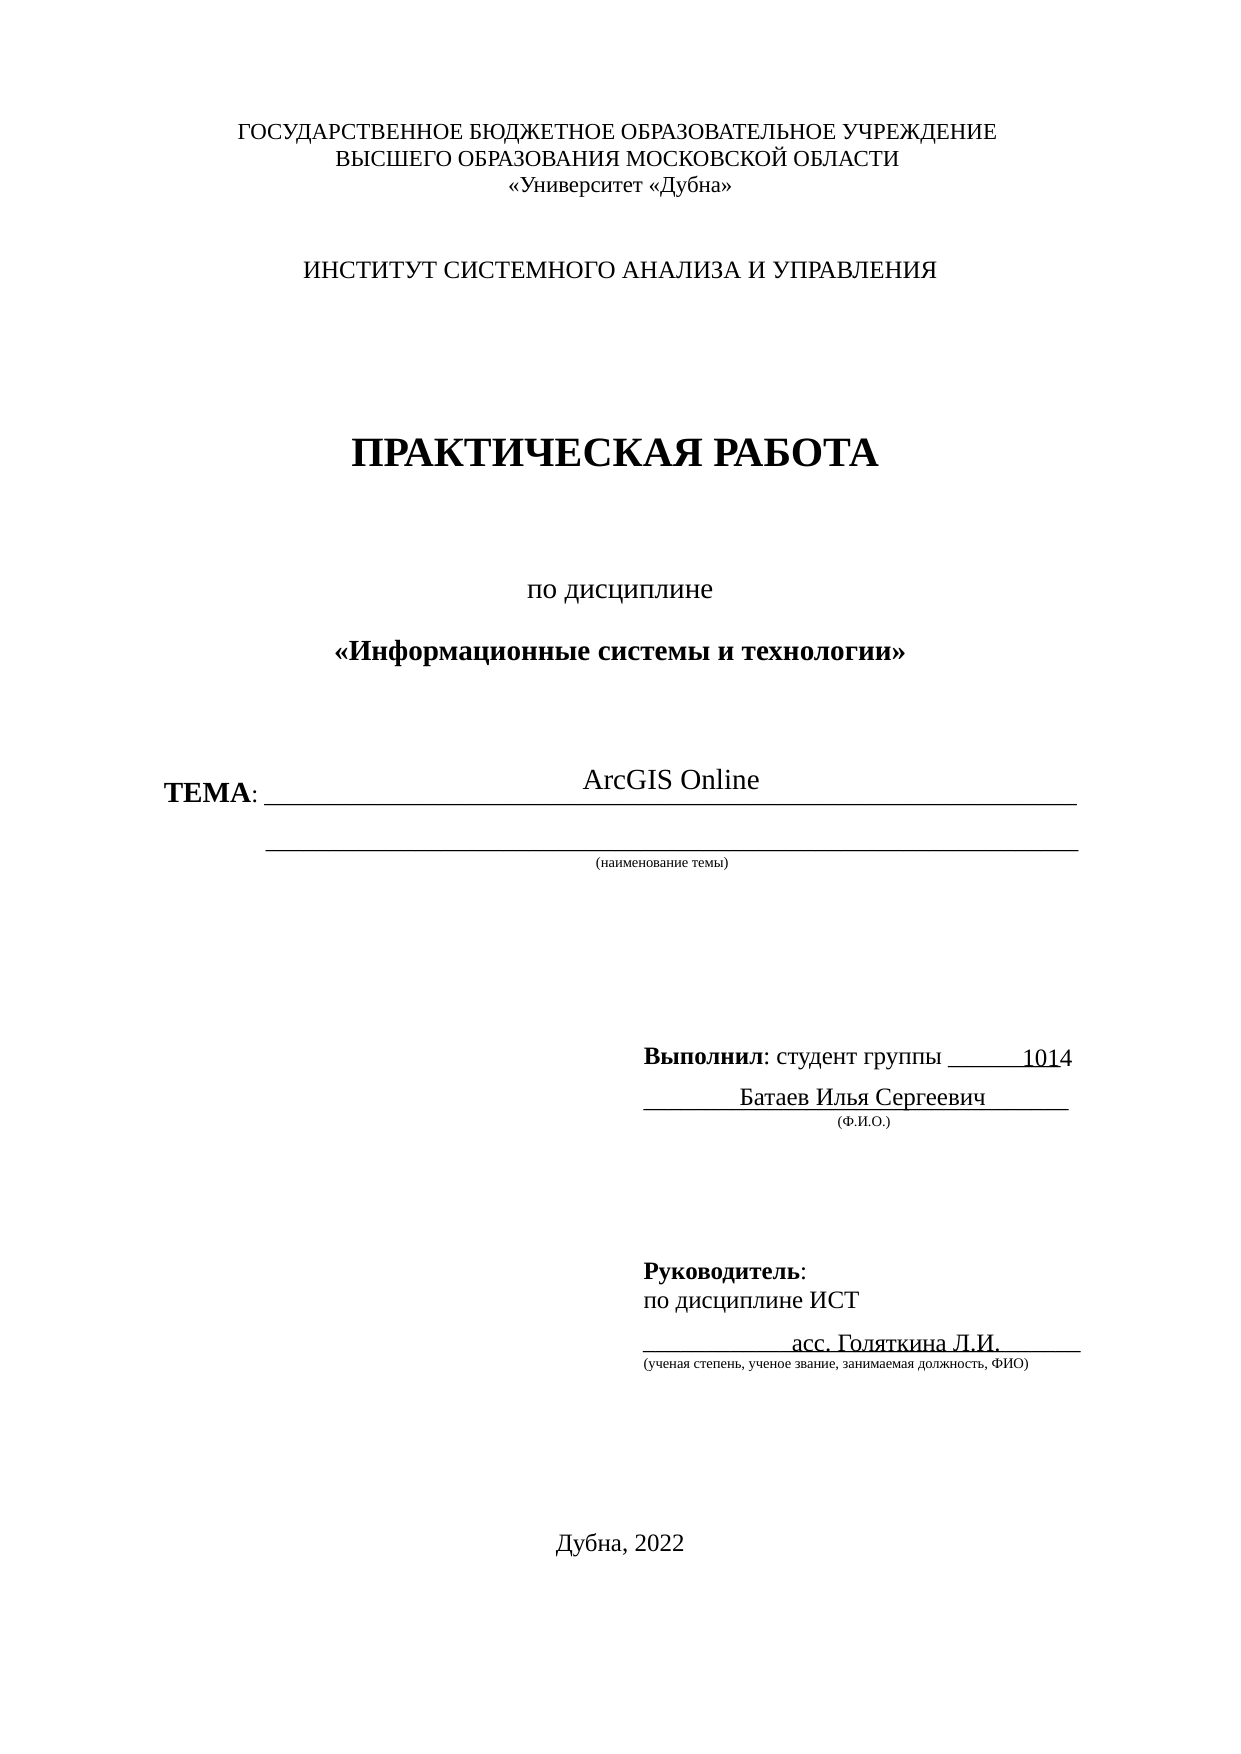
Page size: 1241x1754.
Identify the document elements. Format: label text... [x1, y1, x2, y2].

text 1014 [927, 1036, 1093, 1067]
text Дубна, 2022 [118, 1528, 1122, 1556]
subtitle ArcGIS Online [208, 759, 1060, 796]
text (наименование темы) [118, 854, 1122, 883]
text Выполнил: студент группы _________ [118, 1041, 1122, 1069]
text по дисциплине ИСТ [118, 1285, 1122, 1314]
text асс. Голяткина Л.И. [652, 1321, 1066, 1359]
text _________________________________________________________________ [118, 825, 1122, 854]
text ГОСУДАРСТВЕННОЕ БЮДЖЕТНОЕ ОБРАЗОВАТЕЛЬНОЕ УЧРЕЖДЕНИЕ [118, 118, 1122, 145]
text ТЕМА: _________________________________________________________________ [118, 775, 1122, 808]
text ИНСТИТУТ СИСТЕМНОГО АНАЛИЗА И УПРАВЛЕНИЯ [118, 255, 1122, 284]
text ВЫСШЕГО ОБРАЗОВАНИЯ МОСКОВСКОЙ ОБЛАСТИ [118, 145, 1122, 171]
text Руководитель: [118, 1256, 1122, 1285]
text ___________________________________ [1066, 1326, 1122, 1355]
text (ученая степень, ученое звание, занимаемая должность, ФИО) [156, 1355, 1122, 1384]
text Батаев Илья Сергеевич [587, 1075, 1064, 1110]
text «Информационные системы и технологии» [118, 633, 1122, 667]
text (Ф.И.О.) [118, 1113, 1092, 1141]
text «Университет «Дубна» [118, 171, 1122, 197]
text по дисциплине [118, 571, 1122, 605]
text __________________________________ [168, 1084, 1122, 1113]
text ПРАКТИЧЕСКАЯ РАБОТА [118, 427, 1122, 475]
text ___________________________________ [156, 1326, 652, 1355]
